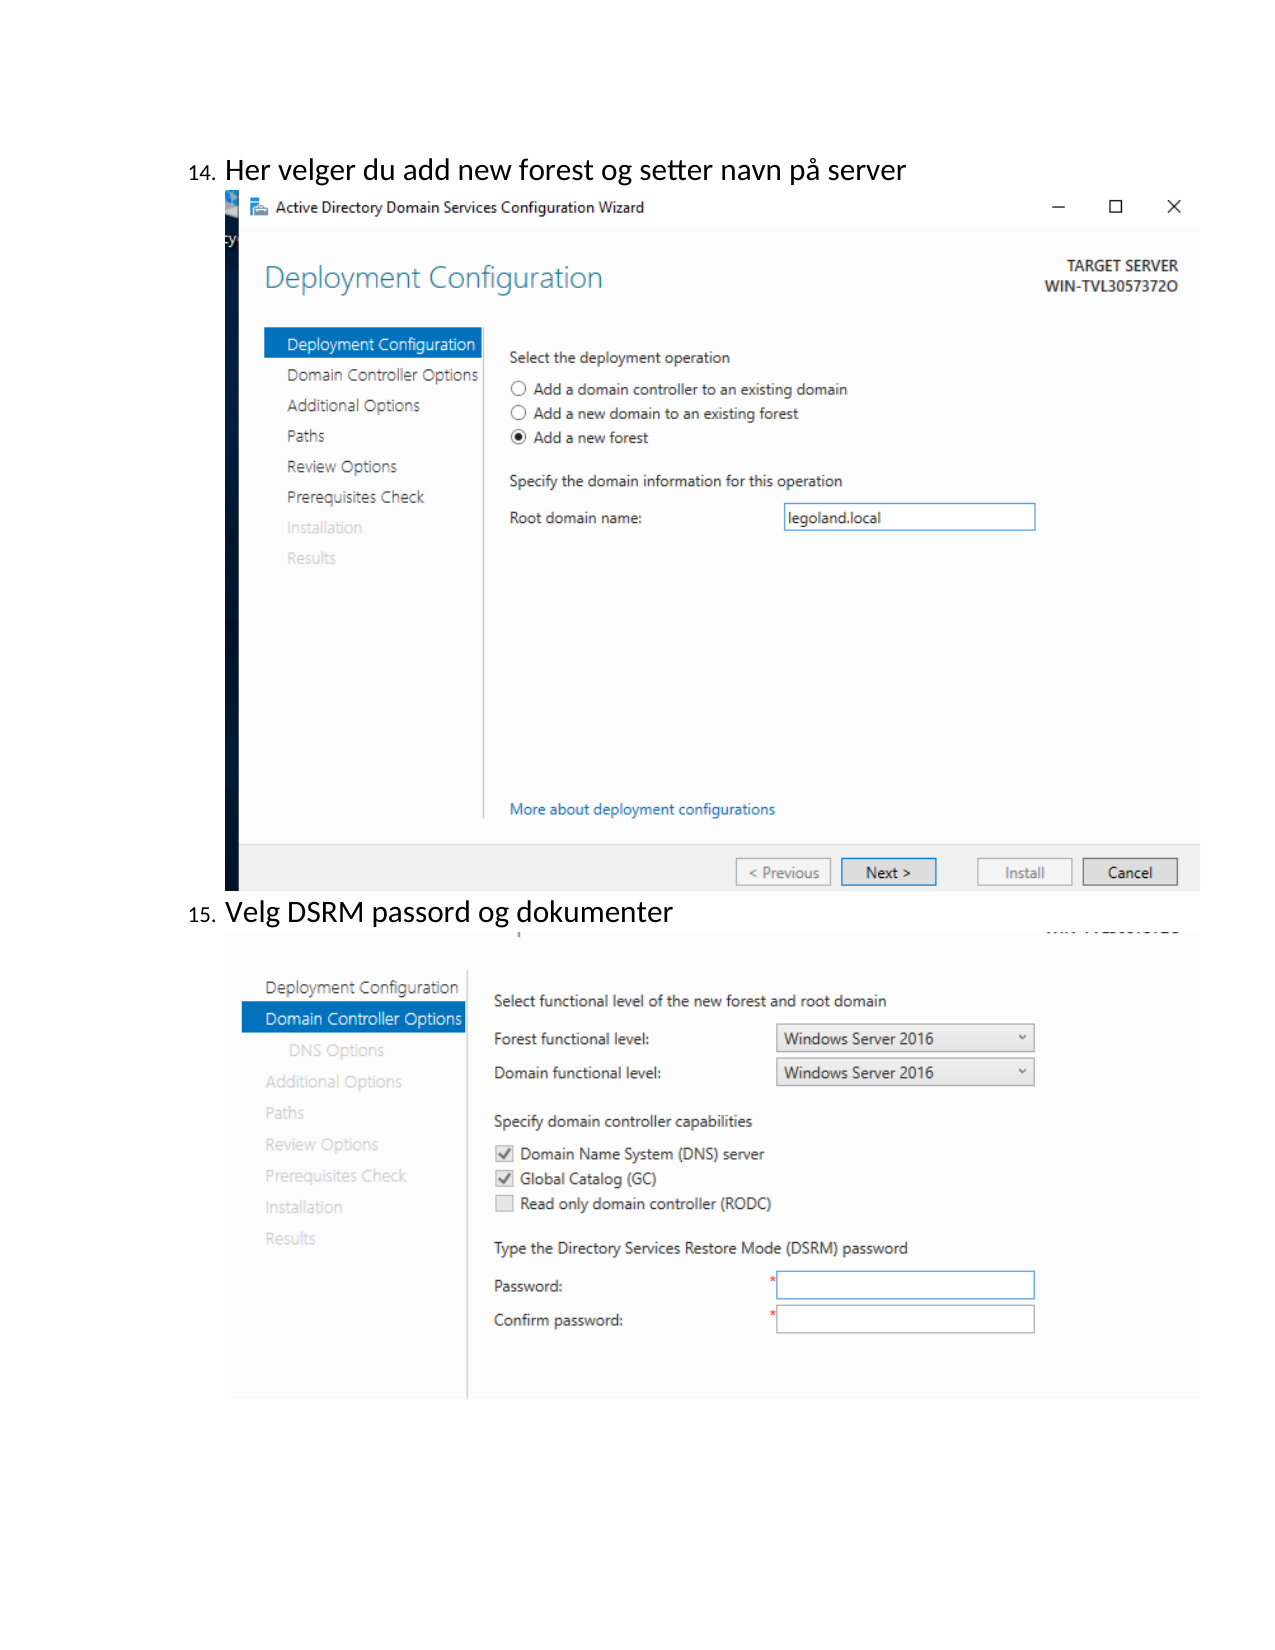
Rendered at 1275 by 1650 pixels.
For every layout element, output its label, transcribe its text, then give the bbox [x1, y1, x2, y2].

list Velg DSRM passord og dokumenter [187, 892, 1125, 1399]
list Her velger du add new forest og setter navn på server [187, 150, 1125, 890]
